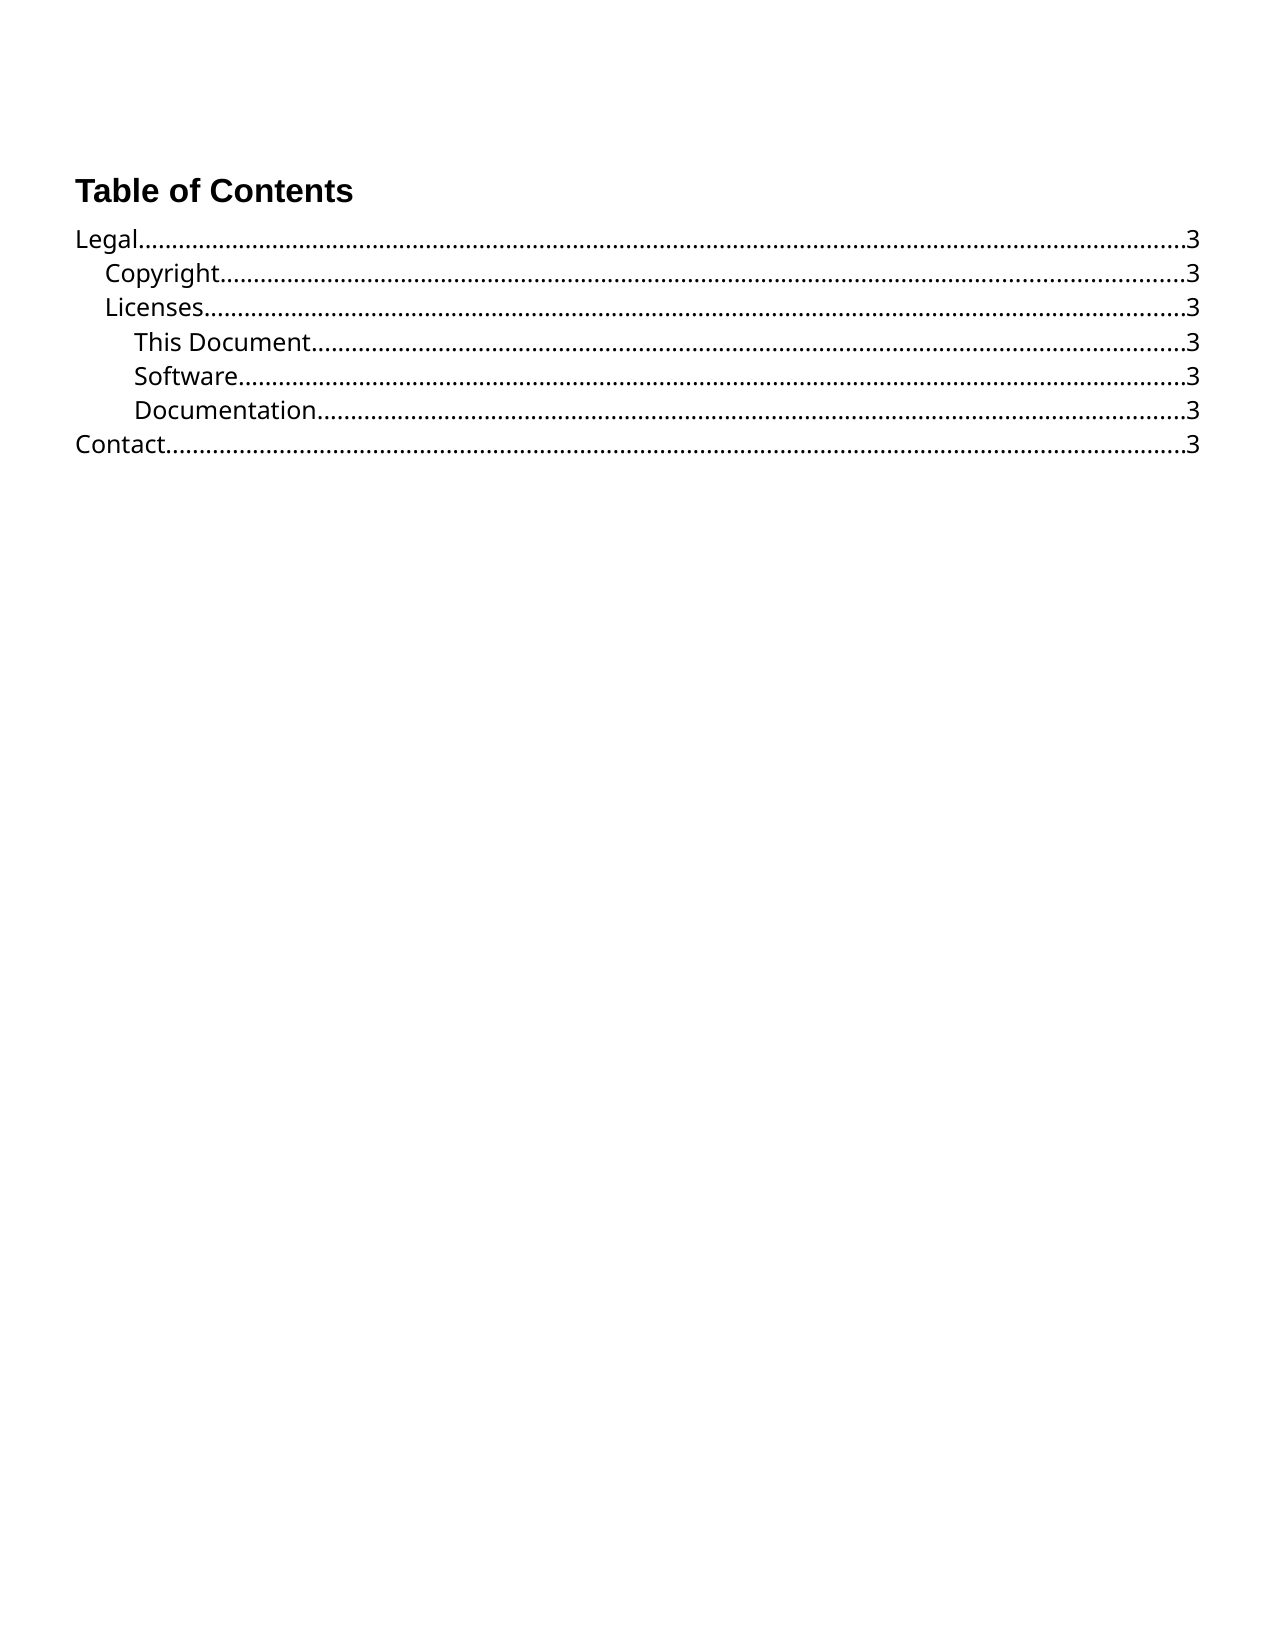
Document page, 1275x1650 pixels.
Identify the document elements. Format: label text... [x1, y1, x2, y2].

text Contact 3 [75, 426, 1200, 460]
text This Document 3 [134, 324, 1200, 358]
text Software 3 [134, 358, 1200, 392]
text Licenses 3 [104, 290, 1200, 324]
text Legal 3 [75, 222, 1200, 256]
text Copyright 3 [104, 256, 1200, 290]
subtitle Table of Contents [75, 171, 1200, 209]
text Documentation 3 [134, 392, 1200, 426]
